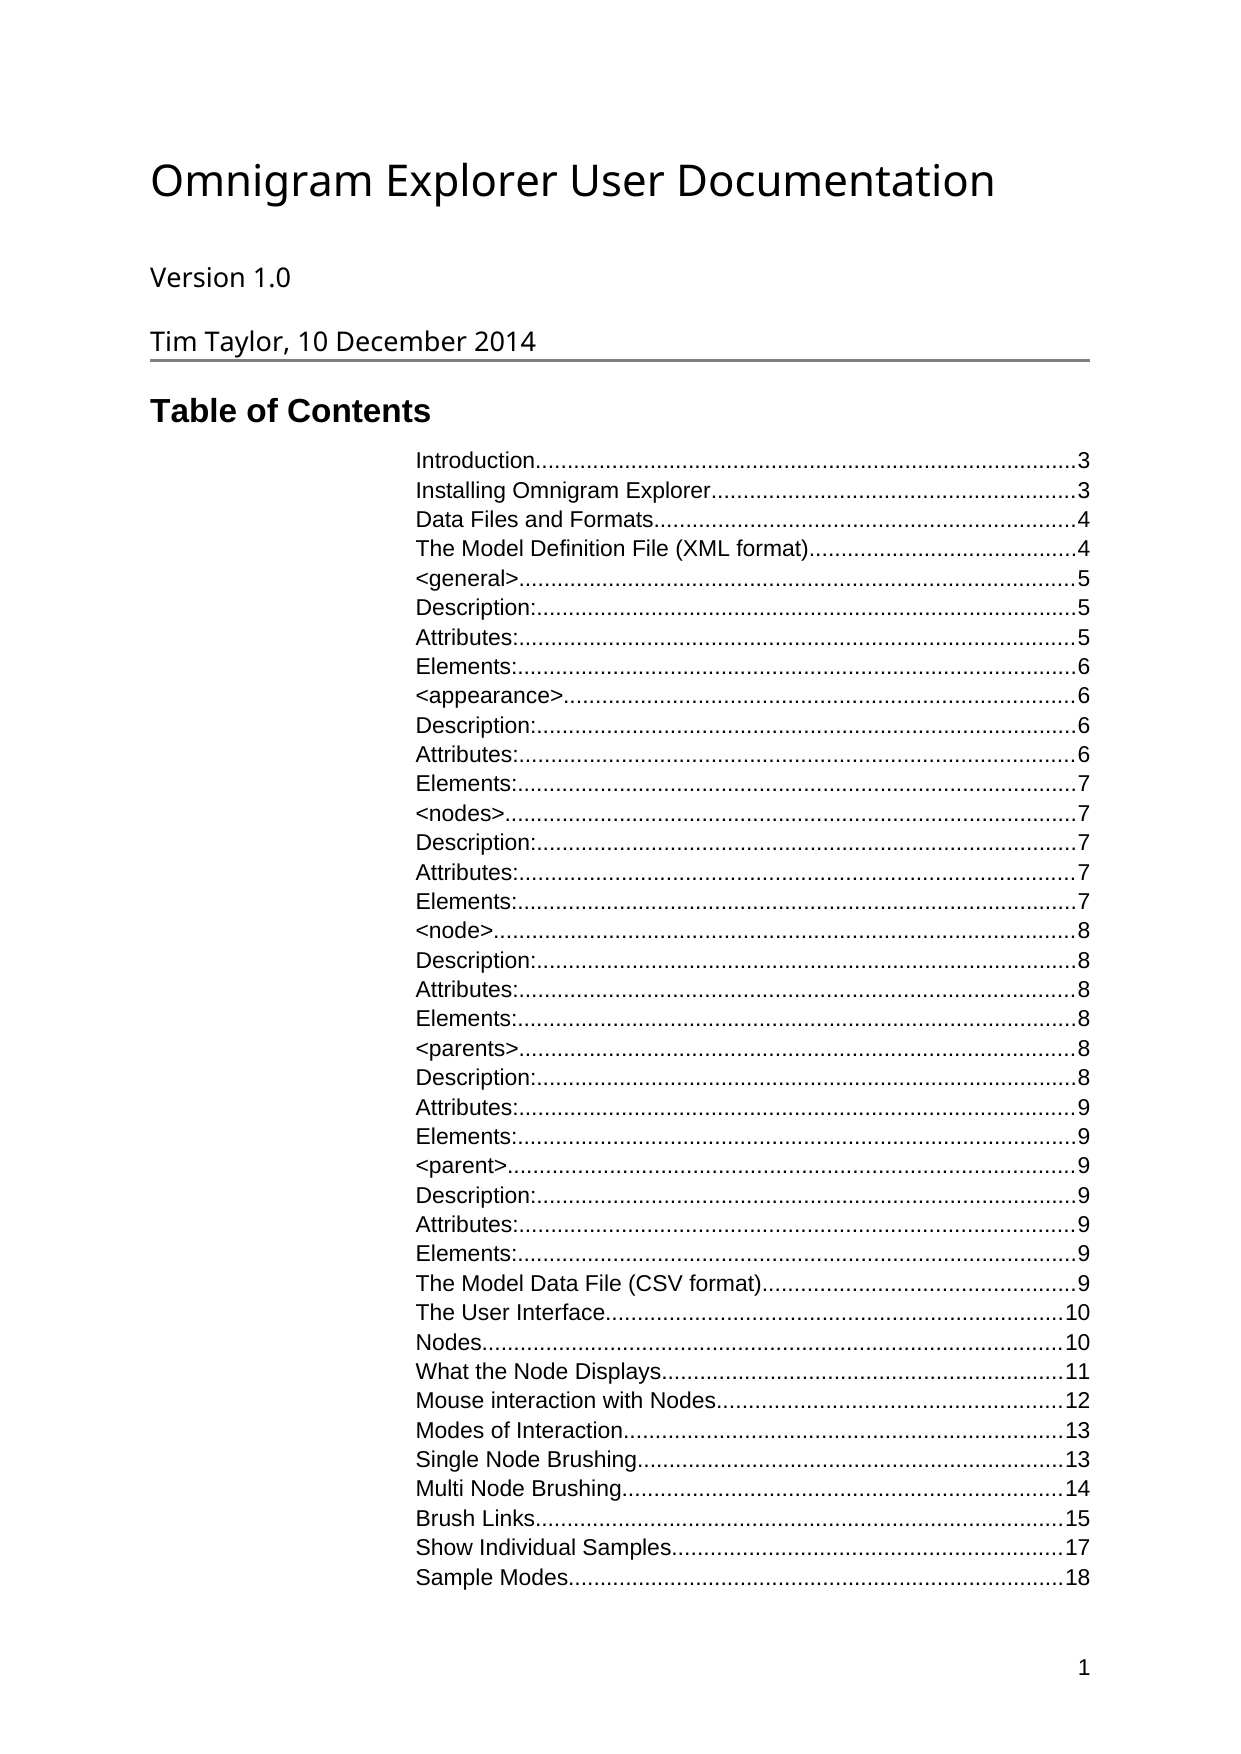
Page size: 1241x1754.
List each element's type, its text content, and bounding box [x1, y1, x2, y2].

text Brush Links 15 [415, 1505, 1090, 1531]
text Single Node Brushing 13 [415, 1447, 1090, 1472]
subtitle Tim Taylor, 10 December 2014 [150, 322, 1090, 359]
text Modes of Interaction 13 [415, 1417, 1090, 1443]
text Nodes 10 [415, 1329, 1090, 1355]
text Elements: 9 [415, 1241, 1090, 1267]
text Description: 5 [415, 595, 1090, 620]
text <node> 8 [415, 918, 1090, 943]
text Description: 8 [415, 947, 1090, 973]
text Attributes: 7 [415, 859, 1090, 885]
text <parents> 8 [415, 1035, 1090, 1061]
text <parent> 9 [415, 1153, 1090, 1178]
text Data Files and Formats 4 [415, 507, 1090, 532]
text Introduction 3 [415, 448, 1090, 473]
text Elements: 7 [415, 771, 1090, 797]
title Omnigram Explorer User Documentation [150, 150, 1090, 209]
text Elements: 6 [415, 653, 1090, 679]
text Description: 8 [415, 1065, 1090, 1090]
text <general> 5 [415, 565, 1090, 591]
text <nodes> 7 [415, 800, 1090, 826]
text Elements: 9 [415, 1123, 1090, 1149]
text Show Individual Samples 17 [415, 1535, 1090, 1560]
subtitle Table of Contents [150, 393, 1090, 430]
text <appearance> 6 [415, 683, 1090, 708]
text Attributes: 5 [415, 624, 1090, 650]
text The Model Data File (CSV format) 9 [415, 1270, 1090, 1296]
text Attributes: 8 [415, 977, 1090, 1002]
text What the Node Displays 11 [415, 1358, 1090, 1384]
text Description: 9 [415, 1182, 1090, 1208]
text Elements: 8 [415, 1006, 1090, 1032]
text Multi Node Brushing 14 [415, 1476, 1090, 1502]
text Elements: 7 [415, 888, 1090, 914]
text Attributes: 6 [415, 742, 1090, 767]
text Description: 6 [415, 712, 1090, 738]
text Sample Modes 18 [415, 1564, 1090, 1590]
subtitle Version 1.0 [150, 259, 1090, 296]
text Installing Omnigram Explorer 3 [415, 477, 1090, 503]
text Attributes: 9 [415, 1212, 1090, 1237]
text The Model Definition File (XML format) 4 [415, 536, 1090, 562]
text Attributes: 9 [415, 1094, 1090, 1120]
text The User Interface 10 [415, 1300, 1090, 1325]
text Mouse interaction with Nodes 12 [415, 1388, 1090, 1413]
text Description: 7 [415, 830, 1090, 855]
